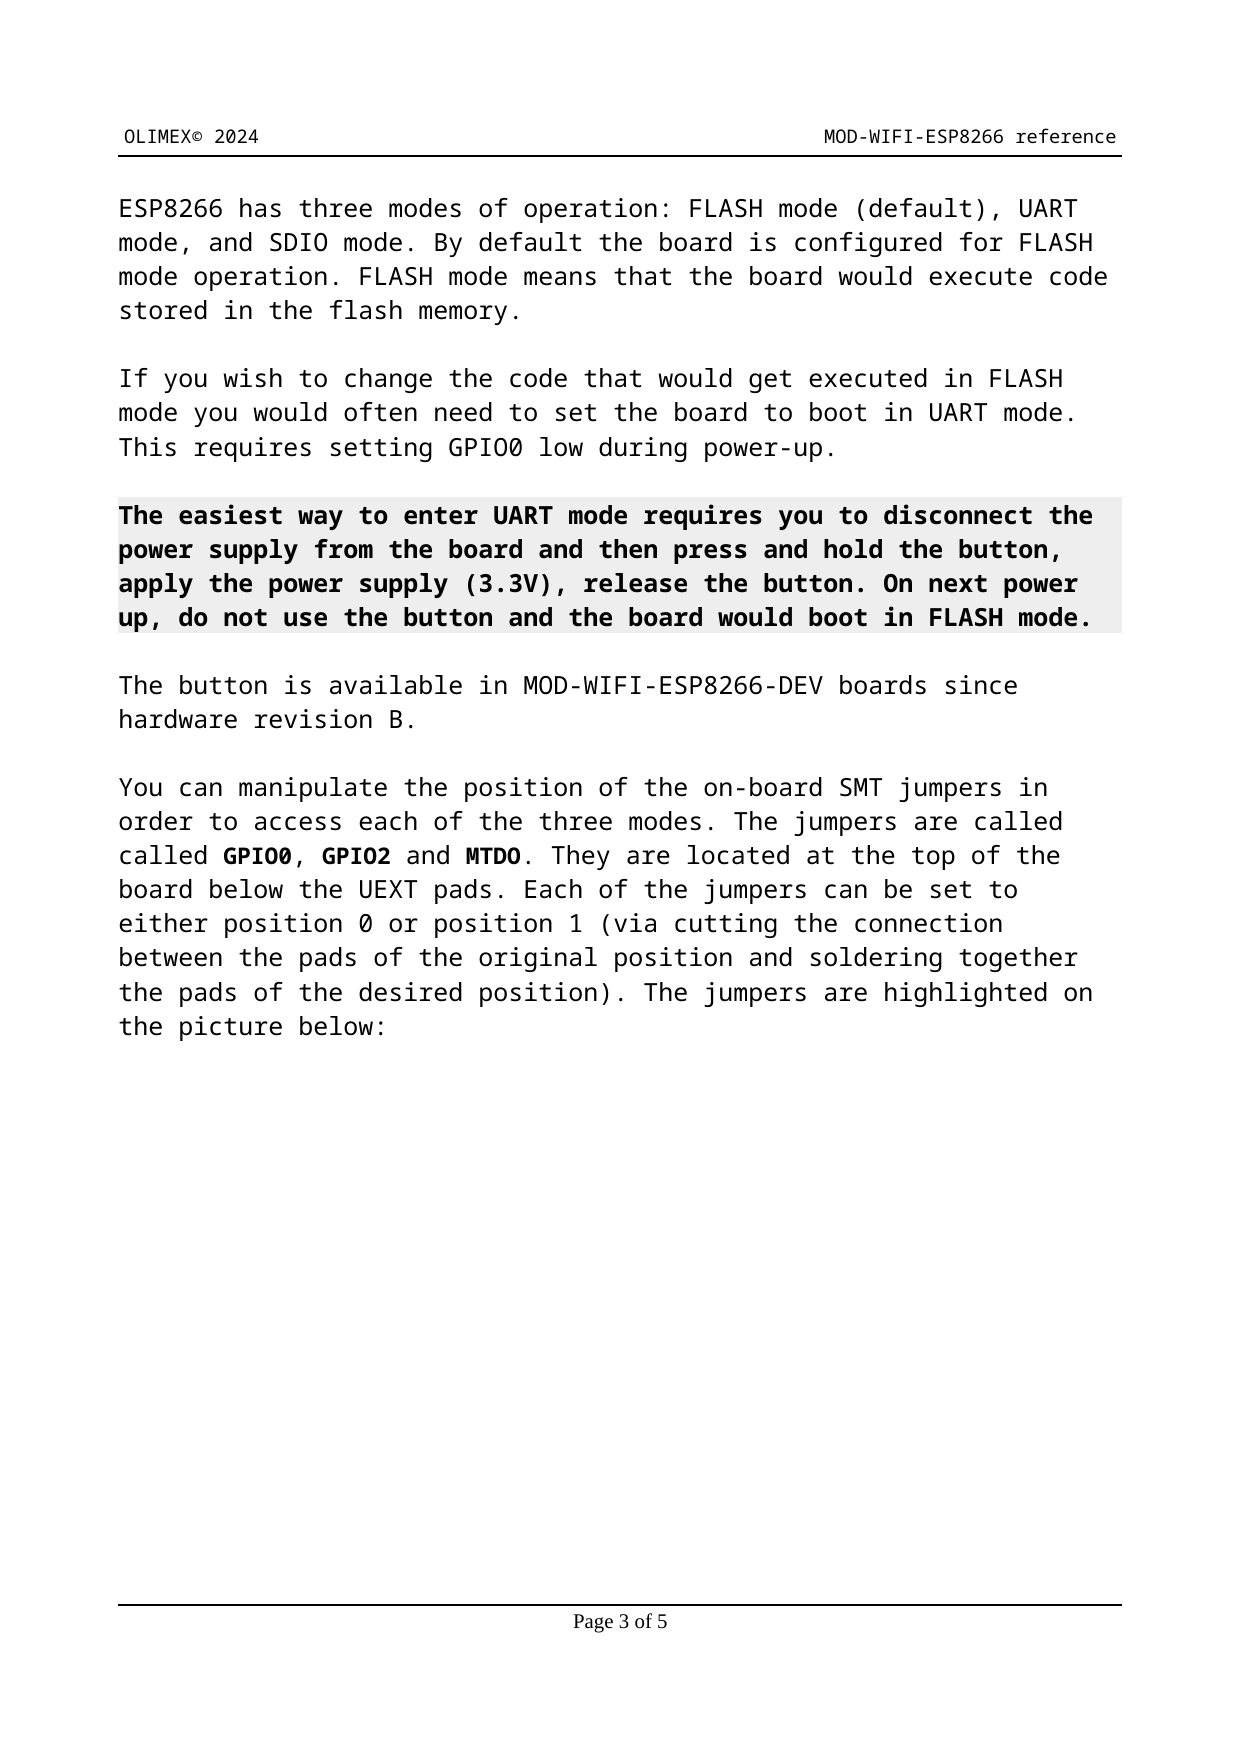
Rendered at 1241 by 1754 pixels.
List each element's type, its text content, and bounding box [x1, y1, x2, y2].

text The button is available in MOD-WIFI-ESP8266-DEV boards since hardware revision B. [118, 668, 1122, 736]
text If you wish to change the code that would get executed in FLASH mode you would often need to set the board to boot in UART mode. This requires setting GPIO0 low during power-up. [118, 361, 1122, 463]
text You can manipulate the position of the on-board SMT jumpers in order to access each of the three modes. The jumpers are called called GPIO0, GPIO2 and MTDO. They are located at the top of the board below the UEXT pads. Each of the jumpers can be set to either position 0 or position 1 (via cutting the connection between the pads of the original position and soldering together the pads of the desired position). The jumpers are highlighted on the picture below: [118, 770, 1122, 1042]
text ESP8266 has three modes of operation: FLASH mode (default), UART mode, and SDIO mode. By default the board is configured for FLASH mode operation. FLASH mode means that the board would execute code stored in the flash memory. [118, 191, 1122, 327]
text The easiest way to enter UART mode requires you to disconnect the power supply from the board and then press and hold the button, apply the power supply (3.3V), release the button. On next power up, do not use the button and the board would boot in FLASH mode. [118, 497, 1122, 633]
